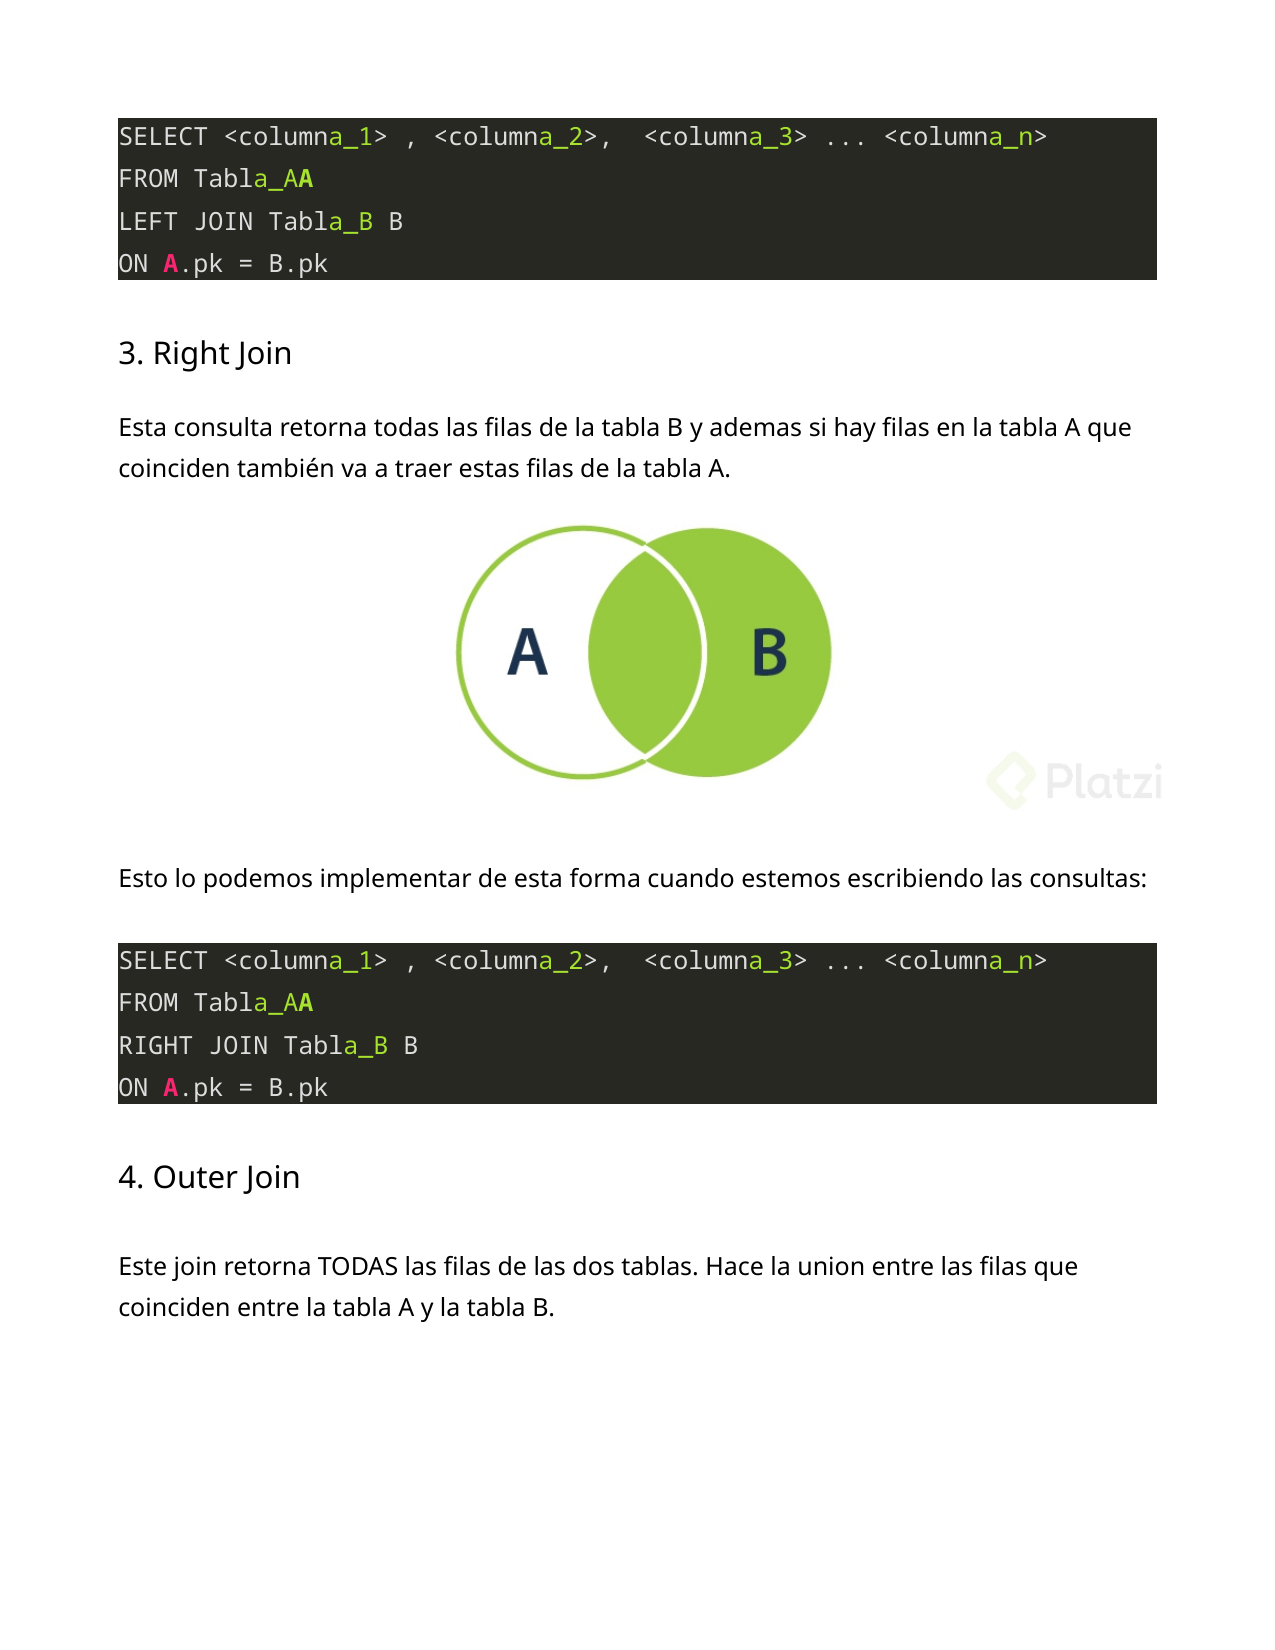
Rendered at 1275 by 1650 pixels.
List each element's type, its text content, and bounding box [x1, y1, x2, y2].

text SELECT <columna_1> , <columna_2>, <columna_3> ... <columna_n> [118, 943, 1157, 977]
text FROM Tabla_AA [118, 985, 1157, 1019]
text Este join retorna TODAS las filas de las dos tablas. Hace la union entre las filas que coinciden entre la tabla A y la tabla B. [118, 1249, 1157, 1324]
picture [118, 491, 1172, 814]
subtitle 4. Outer Join [118, 1155, 1157, 1198]
text RIGHT JOIN Tabla_B B [118, 1028, 1157, 1062]
text ON A.pk = B.pk [118, 246, 1157, 280]
text LEFT JOIN Tabla_B B [118, 203, 1157, 237]
subtitle 3. Right Join [118, 331, 1157, 373]
text Esta consulta retorna todas las filas de la tabla B y ademas si hay filas en la tabla A que coinciden también va a traer estas filas de la tabla A. [118, 410, 1157, 485]
text FROM Tabla_AA [118, 161, 1157, 195]
text Esto lo podemos implementar de esta forma cuando estemos escribiendo las consultas: [118, 861, 1157, 895]
text SELECT <columna_1> , <columna_2>, <columna_3> ... <columna_n> [118, 118, 1157, 152]
text ON A.pk = B.pk [118, 1070, 1157, 1104]
